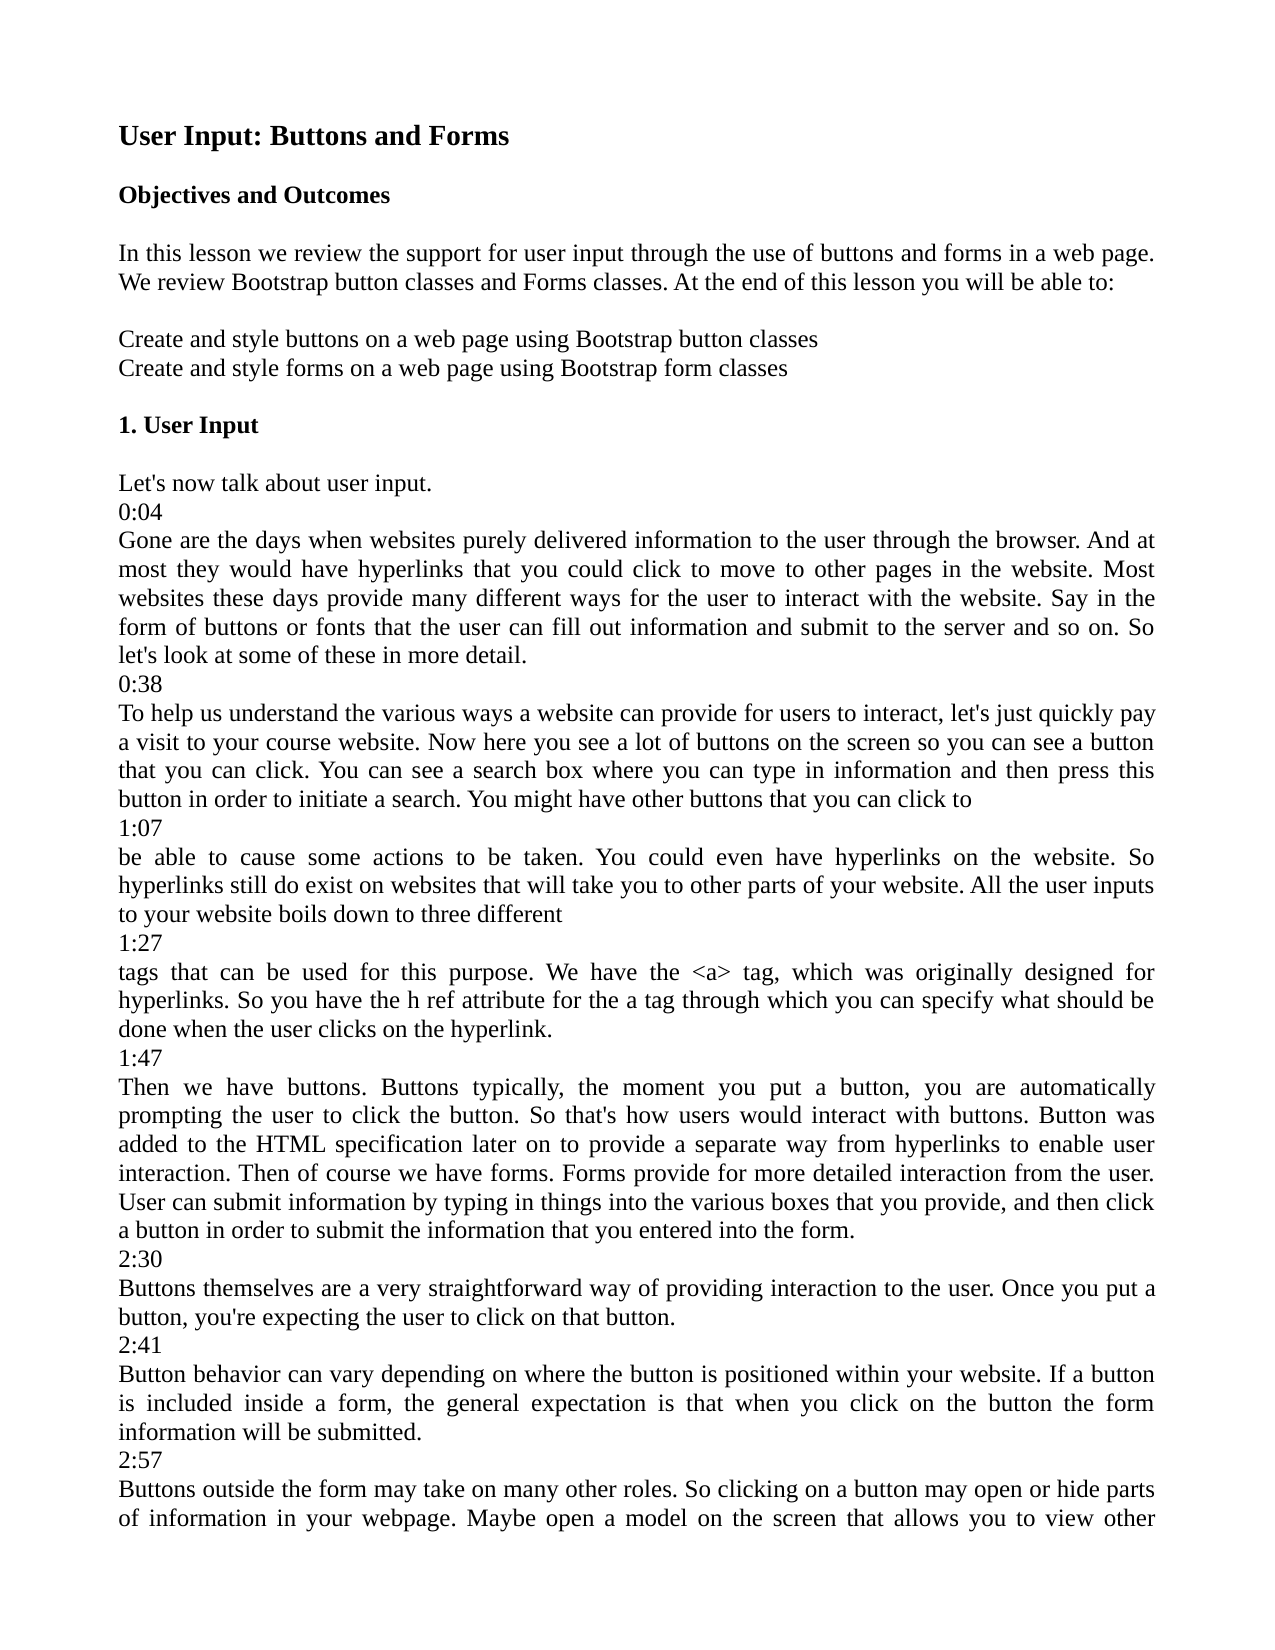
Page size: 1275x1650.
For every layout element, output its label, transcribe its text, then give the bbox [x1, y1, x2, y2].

text 1:07 [118, 813, 1157, 842]
text 2:30 [118, 1244, 1157, 1273]
text Buttons outside the form may take on many other roles. So clicking on a button may open or hide parts of information in your webpage. Maybe open a model on the screen that allows you to view other [118, 1474, 1157, 1532]
text In this lesson we review the support for user input through the use of buttons and forms in a web page. We review Bootstrap button classes and Forms classes. At the end of this lesson you will be able to: [118, 238, 1157, 295]
text tags that can be used for this purpose. We have the <a> tag, which was originally designed for hyperlinks. So you have the h ref attribute for the a tag through which you can specify what should be done when the user clicks on the hyperlink. [118, 957, 1157, 1043]
text Objectives and Outcomes [118, 180, 1157, 209]
text Then we have buttons. Buttons typically, the moment you put a button, you are automatically prompting the user to click the button. So that's how users would interact with buttons. Button was added to the HTML specification later on to provide a separate way from hyperlinks to enable user interaction. Then of course we have forms. Forms provide for more detailed interaction from the user. User can submit information by typing in things into the various boxes that you provide, and then click a button in order to submit the information that you entered into the form. [118, 1072, 1157, 1244]
text Create and style buttons on a web page using Bootstrap button classes [118, 324, 1157, 353]
text Gone are the days when websites purely delivered information to the user through the browser. And at most they would have hyperlinks that you could click to move to other pages in the website. Most websites these days provide many different ways for the user to interact with the website. Say in the form of buttons or fonts that the user can fill out information and submit to the server and so on. So let's look at some of these in more detail. [118, 525, 1157, 669]
text 1:27 [118, 928, 1157, 957]
text 2:41 [118, 1330, 1157, 1359]
text Let's now talk about user input. [118, 468, 1157, 497]
text 2:57 [118, 1445, 1157, 1474]
text Buttons themselves are a very straightforward way of providing interaction to the user. Once you put a button, you're expecting the user to click on that button. [118, 1273, 1157, 1330]
text 0:38 [118, 669, 1157, 698]
text User Input: Buttons and Forms [118, 118, 1157, 152]
text 0:04 [118, 497, 1157, 525]
text Create and style forms on a web page using Bootstrap form classes [118, 353, 1157, 382]
text Button behavior can vary depending on where the button is positioned within your website. If a button is included inside a form, the general expectation is that when you click on the button the form information will be submitted. [118, 1359, 1157, 1445]
text 1:47 [118, 1043, 1157, 1072]
text be able to cause some actions to be taken. You could even have hyperlinks on the website. So hyperlinks still do exist on websites that will take you to other parts of your website. All the user inputs to your website boils down to three different [118, 842, 1157, 928]
text 1. User Input [118, 410, 1157, 439]
text To help us understand the various ways a website can provide for users to interact, let's just quickly pay a visit to your course website. Now here you see a lot of buttons on the screen so you can see a button that you can click. You can see a search box where you can type in information and then press this button in order to initiate a search. You might have other buttons that you can click to [118, 698, 1157, 813]
